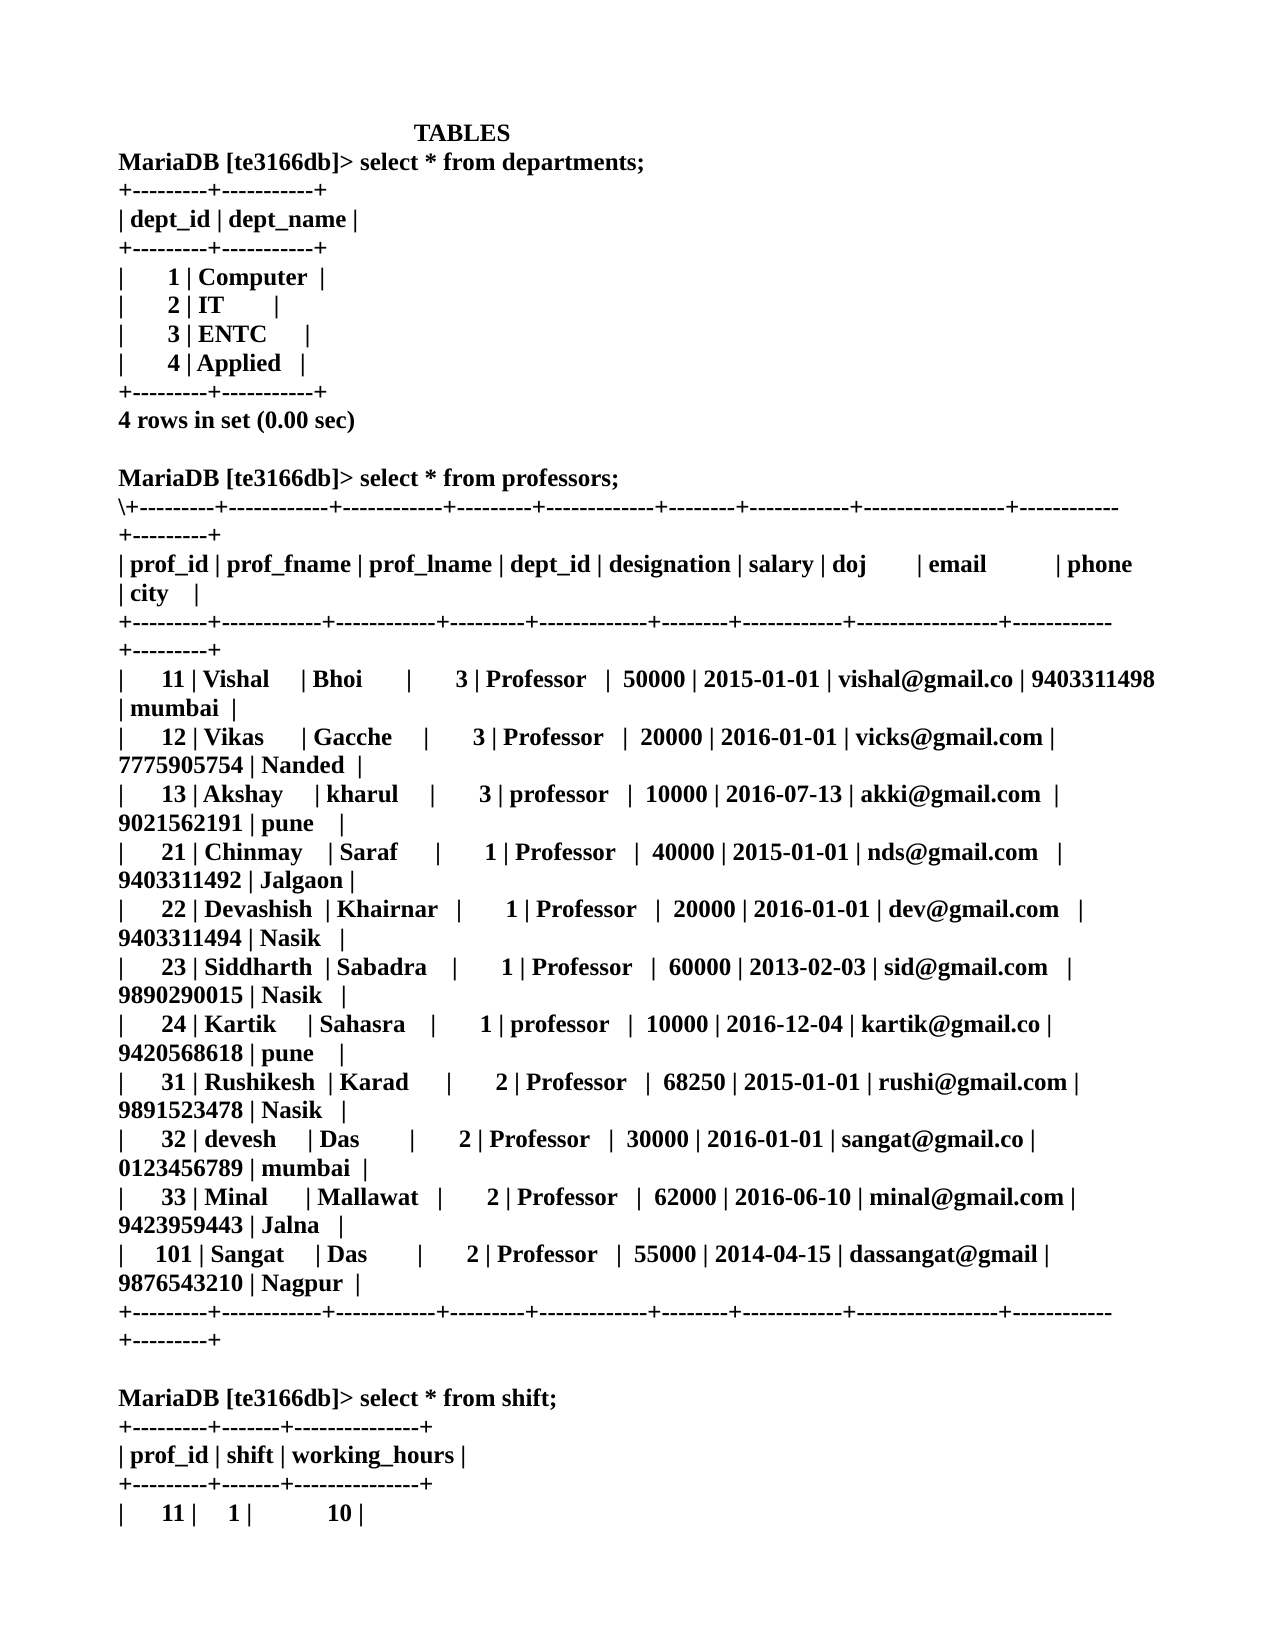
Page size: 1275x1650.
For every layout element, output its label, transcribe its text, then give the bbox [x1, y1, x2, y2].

text +---------+-------+---------------+ [118, 1412, 1157, 1441]
text +---------+-----------+ [118, 377, 1157, 406]
text | prof_id | prof_fname | prof_lname | dept_id | designation | salary | doj | email | phone | city | [118, 549, 1157, 607]
text | 11 | Vishal | Bhoi | 3 | Professor | 50000 | 2015-01-01 | vishal@gmail.co | 9403311498 | mumbai | [118, 664, 1157, 722]
text | 21 | Chinmay | Saraf | 1 | Professor | 40000 | 2015-01-01 | nds@gmail.com | 9403311492 | Jalgaon | [118, 837, 1157, 894]
text +---------+-----------+ [118, 176, 1157, 204]
text | 101 | Sangat | Das | 2 | Professor | 55000 | 2014-04-15 | dassangat@gmail | 9876543210 | Nagpur | [118, 1239, 1157, 1297]
text +---------+-------+---------------+ [118, 1469, 1157, 1498]
text \+---------+------------+------------+---------+-------------+--------+------------+-----------------+------------+---------+ [118, 492, 1157, 549]
text | 31 | Rushikesh | Karad | 2 | Professor | 68250 | 2015-01-01 | rushi@gmail.com | 9891523478 | Nasik | [118, 1067, 1157, 1124]
text | 13 | Akshay | kharul | 3 | professor | 10000 | 2016-07-13 | akki@gmail.com | 9021562191 | pune | [118, 779, 1157, 837]
text MariaDB [te3166db]> select * from professors; [118, 463, 1157, 492]
text | 3 | ENTC | [118, 319, 1157, 348]
text | 4 | Applied | [118, 348, 1157, 377]
text | 1 | Computer | [118, 262, 1157, 291]
text +---------+------------+------------+---------+-------------+--------+------------+-----------------+------------+---------+ [118, 1297, 1157, 1354]
text | 11 | 1 | 10 | [118, 1498, 1157, 1527]
text MariaDB [te3166db]> select * from departments; [118, 147, 1157, 176]
text | 32 | devesh | Das | 2 | Professor | 30000 | 2016-01-01 | sangat@gmail.co | 0123456789 | mumbai | [118, 1124, 1157, 1182]
text 4 rows in set (0.00 sec) [118, 406, 1157, 434]
text | 33 | Minal | Mallawat | 2 | Professor | 62000 | 2016-06-10 | minal@gmail.com | 9423959443 | Jalna | [118, 1182, 1157, 1239]
text MariaDB [te3166db]> select * from shift; [118, 1383, 1157, 1412]
text | 22 | Devashish | Khairnar | 1 | Professor | 20000 | 2016-01-01 | dev@gmail.com | 9403311494 | Nasik | [118, 894, 1157, 952]
text | 12 | Vikas | Gacche | 3 | Professor | 20000 | 2016-01-01 | vicks@gmail.com | 7775905754 | Nanded | [118, 722, 1157, 779]
text +---------+------------+------------+---------+-------------+--------+------------+-----------------+------------+---------+ [118, 607, 1157, 664]
text | 2 | IT | [118, 291, 1157, 319]
text TABLES [118, 118, 1157, 147]
text | prof_id | shift | working_hours | [118, 1441, 1157, 1469]
text +---------+-----------+ [118, 233, 1157, 262]
text | 24 | Kartik | Sahasra | 1 | professor | 10000 | 2016-12-04 | kartik@gmail.co | 9420568618 | pune | [118, 1009, 1157, 1067]
text | 23 | Siddharth | Sabadra | 1 | Professor | 60000 | 2013-02-03 | sid@gmail.com | 9890290015 | Nasik | [118, 952, 1157, 1009]
text | dept_id | dept_name | [118, 204, 1157, 233]
